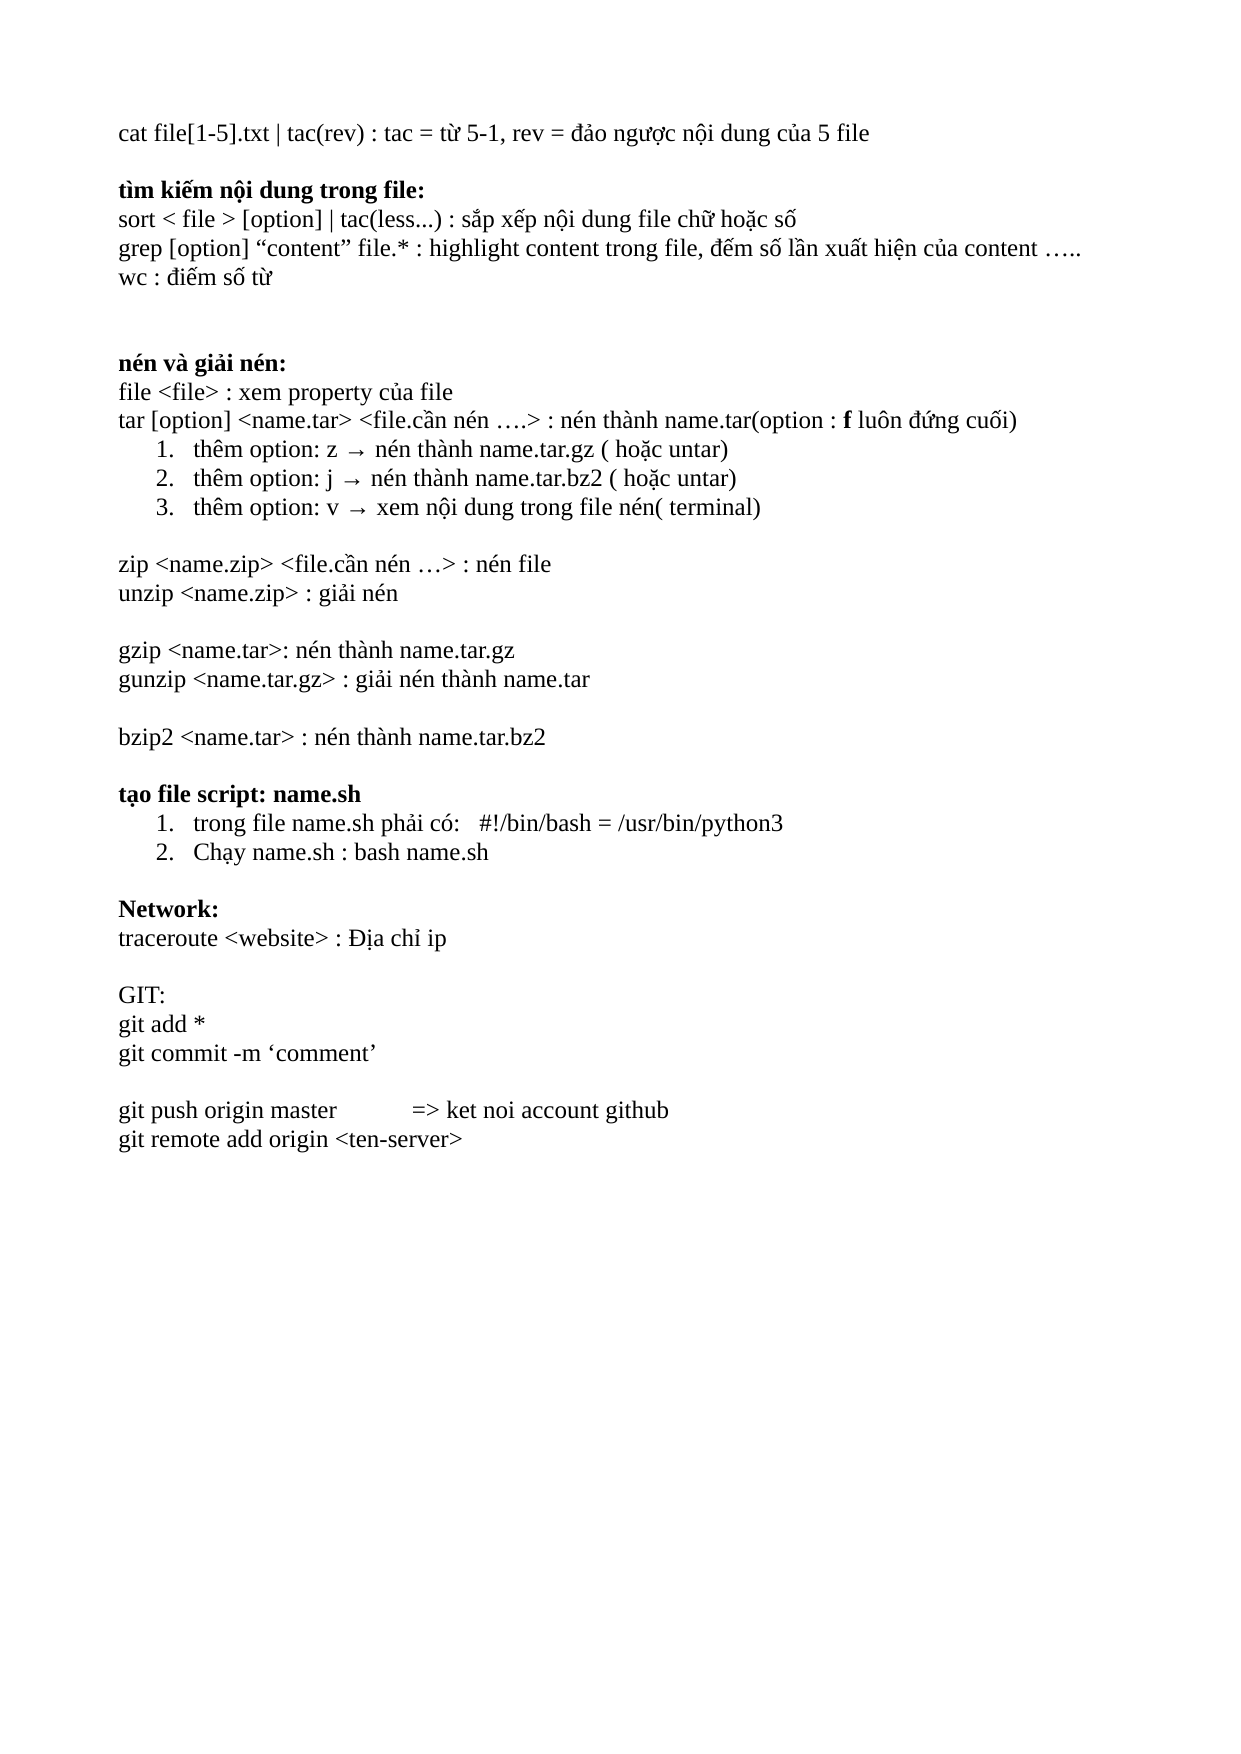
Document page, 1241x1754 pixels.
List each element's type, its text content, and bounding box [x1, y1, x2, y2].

list Chạy name.sh : bash name.sh [156, 837, 1122, 866]
list thêm option: v → xem nội dung trong file nén( terminal) [156, 492, 1122, 521]
text gunzip <name.tar.gz> : giải nén thành name.tar [118, 664, 1122, 693]
text GIT: [118, 981, 1122, 1009]
text unzip <name.zip> : giải nén [118, 578, 1122, 607]
text nén và giải nén: [118, 348, 1122, 377]
text git add * [118, 1009, 1122, 1038]
list thêm option: z → nén thành name.tar.gz ( hoặc untar) [156, 434, 1122, 463]
text grep [option] “content” file.* : highlight content trong file, đếm số lần xuất hiện của content ….. [118, 233, 1122, 262]
text traceroute <website> : Địa chỉ ip [118, 923, 1122, 952]
text Network: [118, 894, 1122, 923]
text git remote add origin <ten-server> [118, 1124, 1122, 1153]
text git commit -m ‘comment’ [118, 1038, 1122, 1067]
text tar [option] <name.tar> <file.cần nén ….> : nén thành name.tar(option : f luôn đứng cuối) [118, 406, 1122, 434]
text cat file[1-5].txt | tac(rev) : tac = từ 5-1, rev = đảo ngược nội dung của 5 file [118, 118, 1122, 147]
text zip <name.zip> <file.cần nén …> : nén file [118, 549, 1122, 578]
text git push origin master => ket noi account github [118, 1096, 1122, 1124]
list trong file name.sh phải có: #!/bin/bash = /usr/bin/python3 [156, 808, 1122, 837]
text tạo file script: name.sh [118, 779, 1122, 808]
text gzip <name.tar>: nén thành name.tar.gz [118, 636, 1122, 664]
text file <file> : xem property của file [118, 377, 1122, 406]
text tìm kiếm nội dung trong file: [118, 176, 1122, 204]
list thêm option: j → nén thành name.tar.bz2 ( hoặc untar) [156, 463, 1122, 492]
text wc : điếm số từ [118, 262, 1122, 291]
text bzip2 <name.tar> : nén thành name.tar.bz2 [118, 722, 1122, 751]
text sort < file > [option] | tac(less...) : sắp xếp nội dung file chữ hoặc số [118, 204, 1122, 233]
